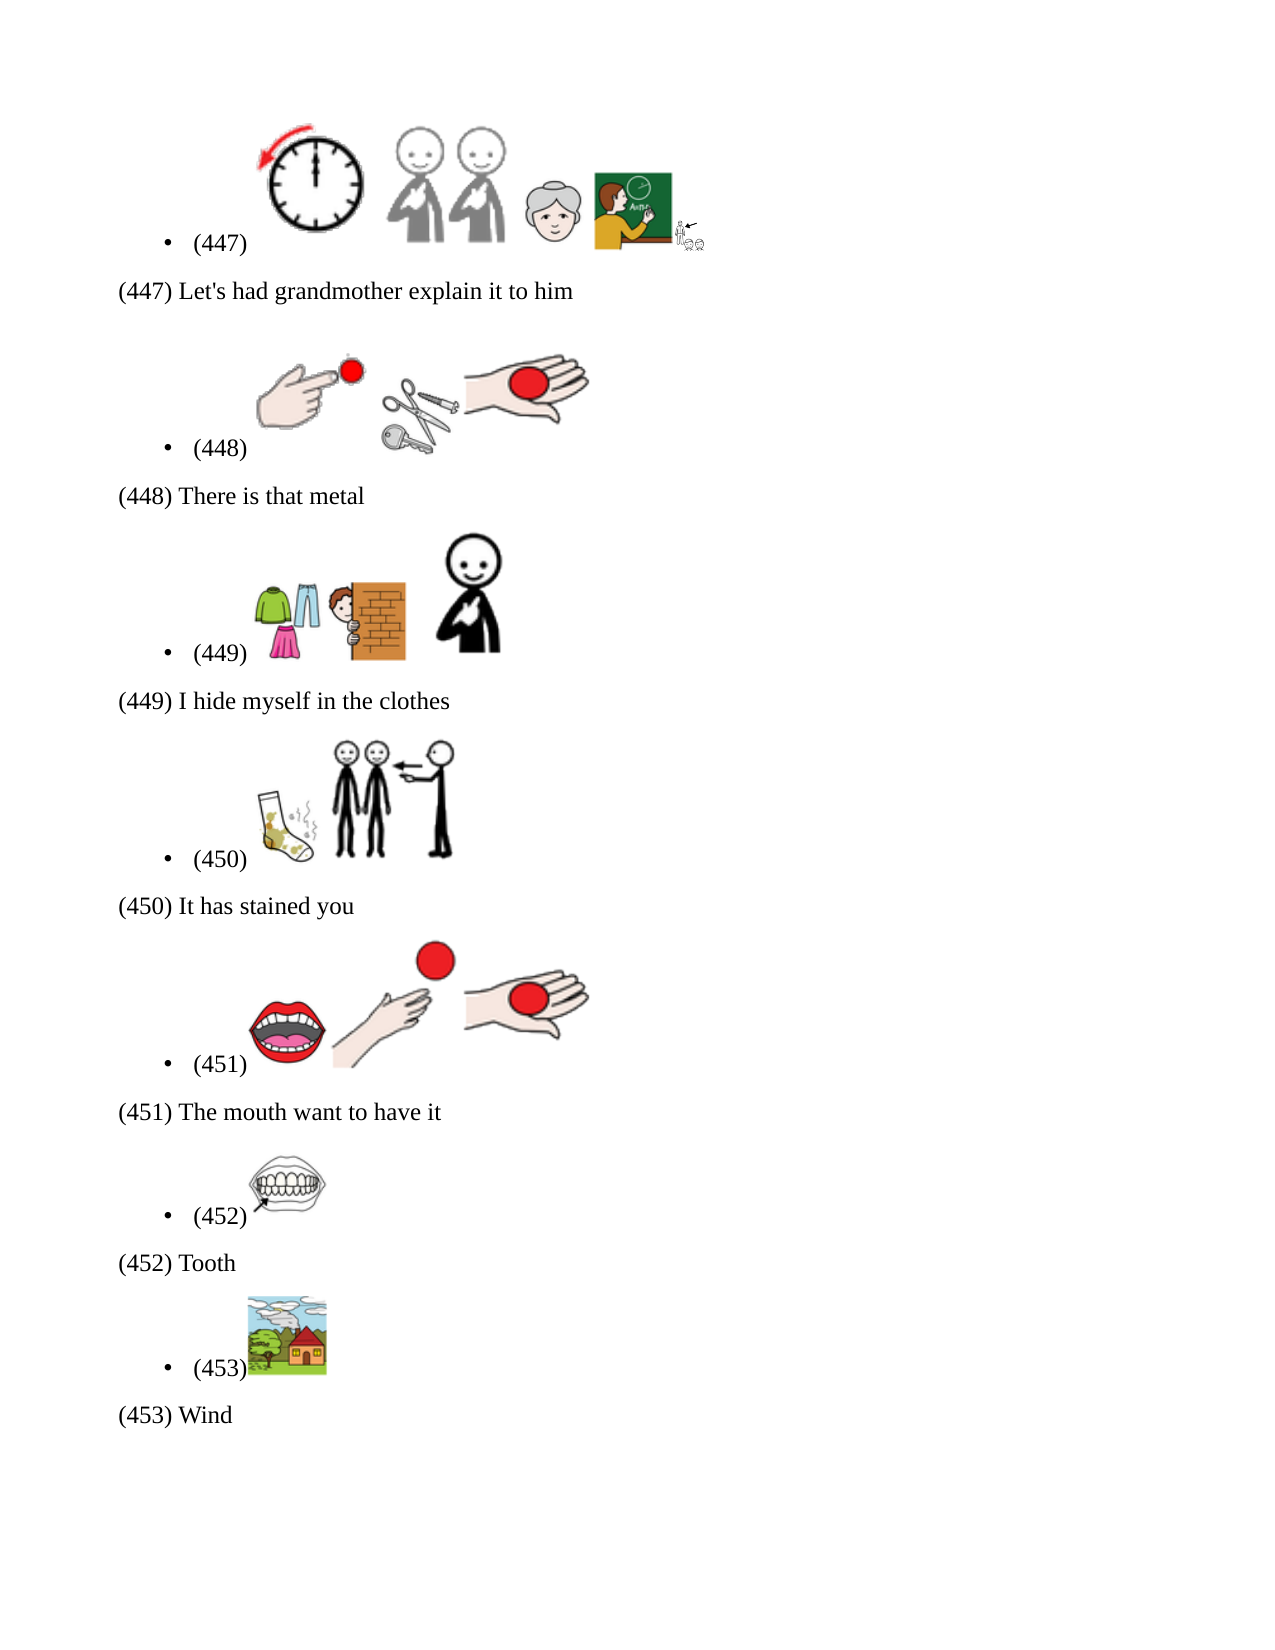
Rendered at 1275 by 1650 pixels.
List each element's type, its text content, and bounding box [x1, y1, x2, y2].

list (449) [164, 528, 1157, 667]
text (453) Wind [118, 1400, 1157, 1429]
picture [247, 938, 594, 1073]
picture [247, 1296, 328, 1376]
picture [247, 323, 594, 457]
text (448) There is that metal [118, 481, 1157, 510]
picture [247, 528, 541, 662]
text (451) The mouth want to have it [118, 1097, 1157, 1125]
picture [247, 733, 461, 867]
list (451) [164, 939, 1157, 1078]
list (453) [164, 1296, 1157, 1381]
text (450) It has stained you [118, 891, 1157, 920]
list (452) [164, 1144, 1157, 1229]
text (452) Tooth [118, 1248, 1157, 1277]
list (450) [164, 734, 1157, 872]
text (447) Let's had grandmother explain it to him [118, 276, 1157, 304]
list (447) [164, 118, 1157, 257]
picture [247, 118, 706, 252]
list (448) [164, 323, 1157, 462]
picture [247, 1144, 328, 1225]
text (449) I hide myself in the clothes [118, 686, 1157, 715]
